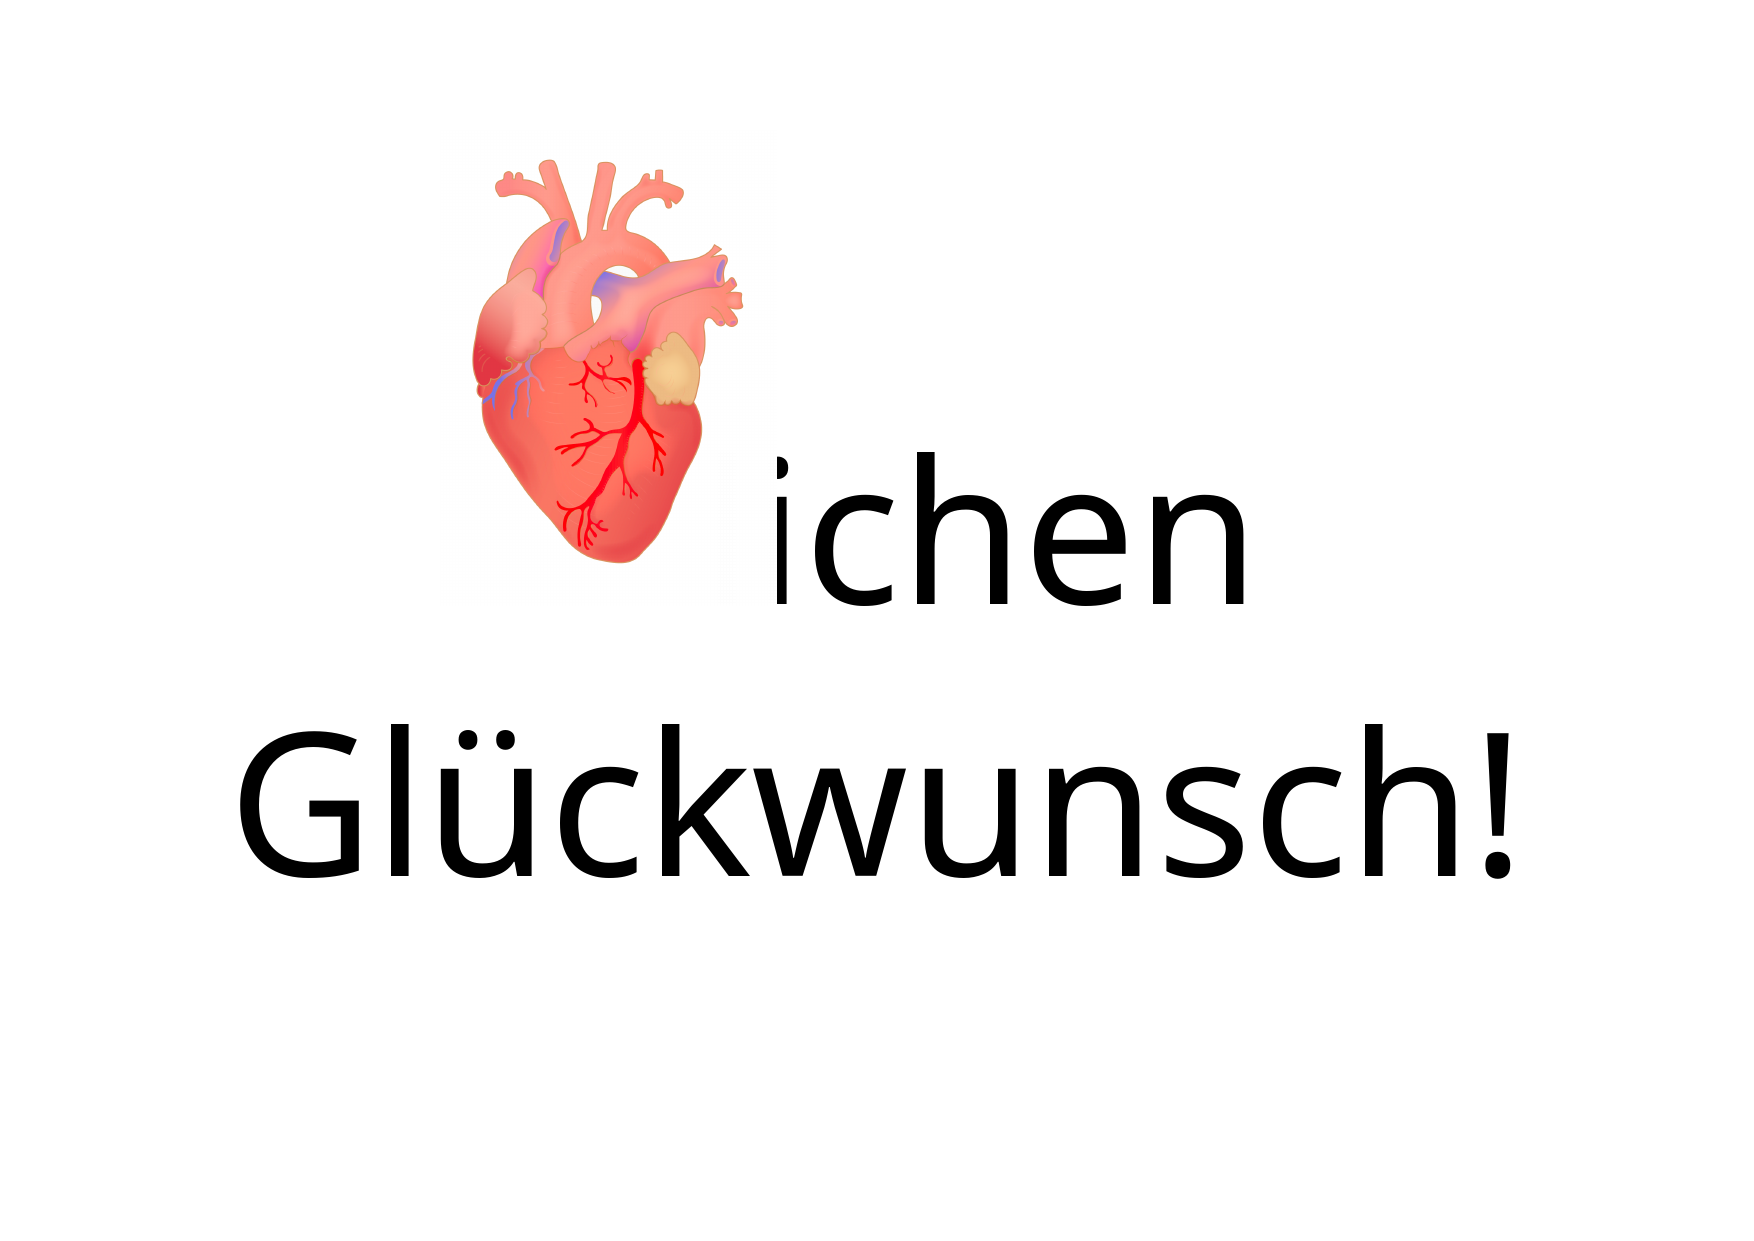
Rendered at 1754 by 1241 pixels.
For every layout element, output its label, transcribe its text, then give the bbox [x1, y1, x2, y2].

picture [440, 130, 777, 606]
text lichen [118, 391, 1636, 663]
text Glückwunsch! [118, 663, 1636, 935]
